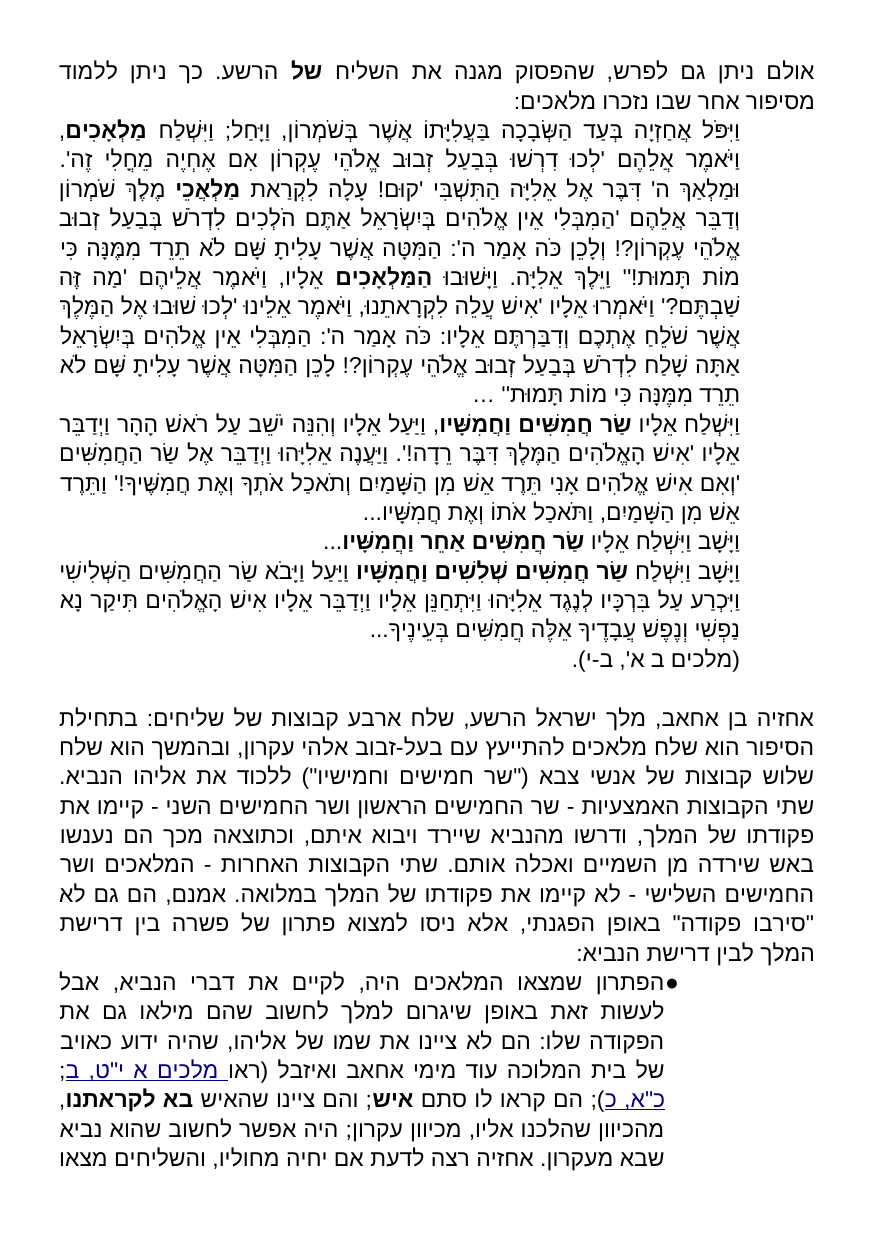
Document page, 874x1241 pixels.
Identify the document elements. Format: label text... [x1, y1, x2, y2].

text וַיָּשָׁב וַיִּשְׁלַח שַׂר חֲמִשִּׁים שְׁלִשִׁים וַחֲמִשָּׁיו וַיַּעַל וַיָּבֹא שַׂר הַחֲמִשִּׁים הַשְּׁלִישִׁי וַיִּכְרַע עַל בִּרְכָּיו לְנֶגֶד אֵלִיָּהוּ וַיִּתְחַנֵּן אֵלָיו וַיְדַבֵּר אֵלָיו אִישׁ הָאֱלֹהִים תִּיקַר נָא נַפְשִׁי וְנֶפֶשׁ עֲבָדֶיךָ אֵלֶּה חֲמִשִּׁים בְּעֵינֶיךָ... [59, 558, 740, 643]
text וַיָּשָׁב וַיִּשְׁלַח אֵלָיו שַׂר חֲמִשִּׁים אַחֵר וַחֲמִשָּׁיו... [59, 529, 740, 554]
text (מלכים ב א', ב-י). [59, 646, 740, 672]
list הפתרון שמצאו המלאכים היה, לקיים את דברי הנביא, אבל לעשות זאת באופן שיגרום למלך לחשוב שהם מילאו גם את הפקודה שלו: הם לא ציינו את שמו של אליהו, שהיה ידוע כאויב של בית המלוכה עוד מימי אחאב ואיזבל (ראו מלכים א י"ט, ב; כ"א, כ); הם קראו לו סתם איש; והם ציינו שהאיש בא לקראתנו, מהכיוון שהלכנו אליו, מכיוון עקרון; היה אפשר לחשוב שהוא נביא שבא מעקרון. אחזיה רצה לדעת אם יחיה מחוליו, והשליחים מצאו [59, 969, 702, 1171]
text וַיִּפֹּל אֲחַזְיָה בְּעַד הַשְּׂבָכָה בַּעֲלִיָּתוֹ אֲשֶׁר בְּשֹׁמְרוֹן, וַיָּחַל; וַיִּשְׁלַח מַלְאָכִים, וַיֹּאמֶר אֲלֵהֶם 'לְכוּ דִרְשׁוּ בְּבַעַל זְבוּב אֱלֹהֵי עֶקְרוֹן אִם אֶחְיֶה מֵחֳלִי זֶה'. וּמַלְאַךְ ה' דִּבֶּר אֶל אֵלִיָּה הַתִּשְׁבִּי 'קוּם! עָלָה לִקְרַאת מַלְאֲכֵי מֶלֶךְ שֹׁמְרוֹן וְדַבֵּר אֲלֵהֶם 'הַמִבְּלִי אֵין אֱלֹהִים בְּיִשְׂרָאֵל אַתֶּם הֹלְכִים לִדְרֹשׁ בְּבַעַל זְבוּב אֱלֹהֵי עֶקְרוֹן?! וְלָכֵן כֹּה אָמַר ה': הַמִּטָּה אֲשֶׁר עָלִיתָ שָּׁם לֹא תֵרֵד מִמֶּנָּה כִּי מוֹת תָּמוּת!'' וַיֵּלֶךְ אֵלִיָּה. וַיָּשׁוּבוּ הַמַּלְאָכִים אֵלָיו, וַיֹּאמֶר אֲלֵיהֶם 'מַה זֶּה שַׁבְתֶּם?' וַיֹּאמְרוּ אֵלָיו 'אִישׁ עֲלֵה לִקְרָאתֵנוּ, וַיֹּאמֶר אֵלֵינוּ 'לְכוּ שׁוּבוּ אֶל הַמֶּלֶךְ אֲשֶׁר שֹׁלֵחַ אֶתְכֶם וְדִבַּרְתֶּם אֵלָיו: כֹּה אָמַר ה': הַמִבְּלִי אֵין אֱלֹהִים בְּיִשְׂרָאֵל אַתָּה שָׁלַח לִדְרֹשׁ בְּבַעַל זְבוּב אֱלֹהֵי עֶקְרוֹן?! לָכֵן הַמִּטָּה אֲשֶׁר עָלִיתָ שָּׁם לֹא תֵרֵד מִמֶּנָּה כִּי מוֹת תָּמוּת'' … [59, 118, 740, 408]
text וַיִּשְׁלַח אֵלָיו שַׂר חֲמִשִּׁים וַחֲמִשָּׁיו, וַיַּעַל אֵלָיו וְהִנֵּה יֹשֵׁב עַל רֹאשׁ הָהָר וַיְדַבֵּר אֵלָיו 'אִישׁ הָאֱלֹהִים הַמֶּלֶךְ דִּבֶּר רֵדָה!'. וַיַּעֲנֶה אֵלִיָּהוּ וַיְדַבֵּר אֶל שַׂר הַחֲמִשִּׁים 'וְאִם אִישׁ אֱלֹהִים אָנִי תֵּרֶד אֵשׁ מִן הַשָּׁמַיִם וְתֹאכַל אֹתְךָ וְאֶת חֲמִשֶּׁיךָ!' וַתֵּרֶד אֵשׁ מִן הַשָּׁמַיִם, וַתֹּאכַל אֹתוֹ וְאֶת חֲמִשָּׁיו... [59, 411, 740, 525]
text אולם ניתן גם לפרש, שהפסוק מגנה את השליח של הרשע. כך ניתן ללמוד מסיפור אחר שבו נזכרו מלאכים: [59, 59, 815, 114]
text אחזיה בן אחאב, מלך ישראל הרשע, שלח ארבע קבוצות של שליחים: בתחילת הסיפור הוא שלח מלאכים להתייעץ עם בעל-זבוב אלהי עקרון, ובהמשך הוא שלח שלוש קבוצות של אנשי צבא ("שר חמישים וחמישיו") ללכוד את אליהו הנביא. שתי הקבוצות האמצעיות - שר החמישים הראשון ושר החמישים השני - קיימו את פקודתו של המלך, ודרשו מהנביא שיירד ויבוא איתם, וכתוצאה מכך הם נענשו באש שירדה מן השמיים ואכלה אותם. שתי הקבוצות האחרות - המלאכים ושר החמישים השלישי - לא קיימו את פקודתו של המלך במלואה. אמנם, הם גם לא "סירבו פקודה" באופן הפגנתי, אלא ניסו למצוא פתרון של פשרה בין דרישת המלך לבין דרישת הנביא: [59, 705, 815, 966]
